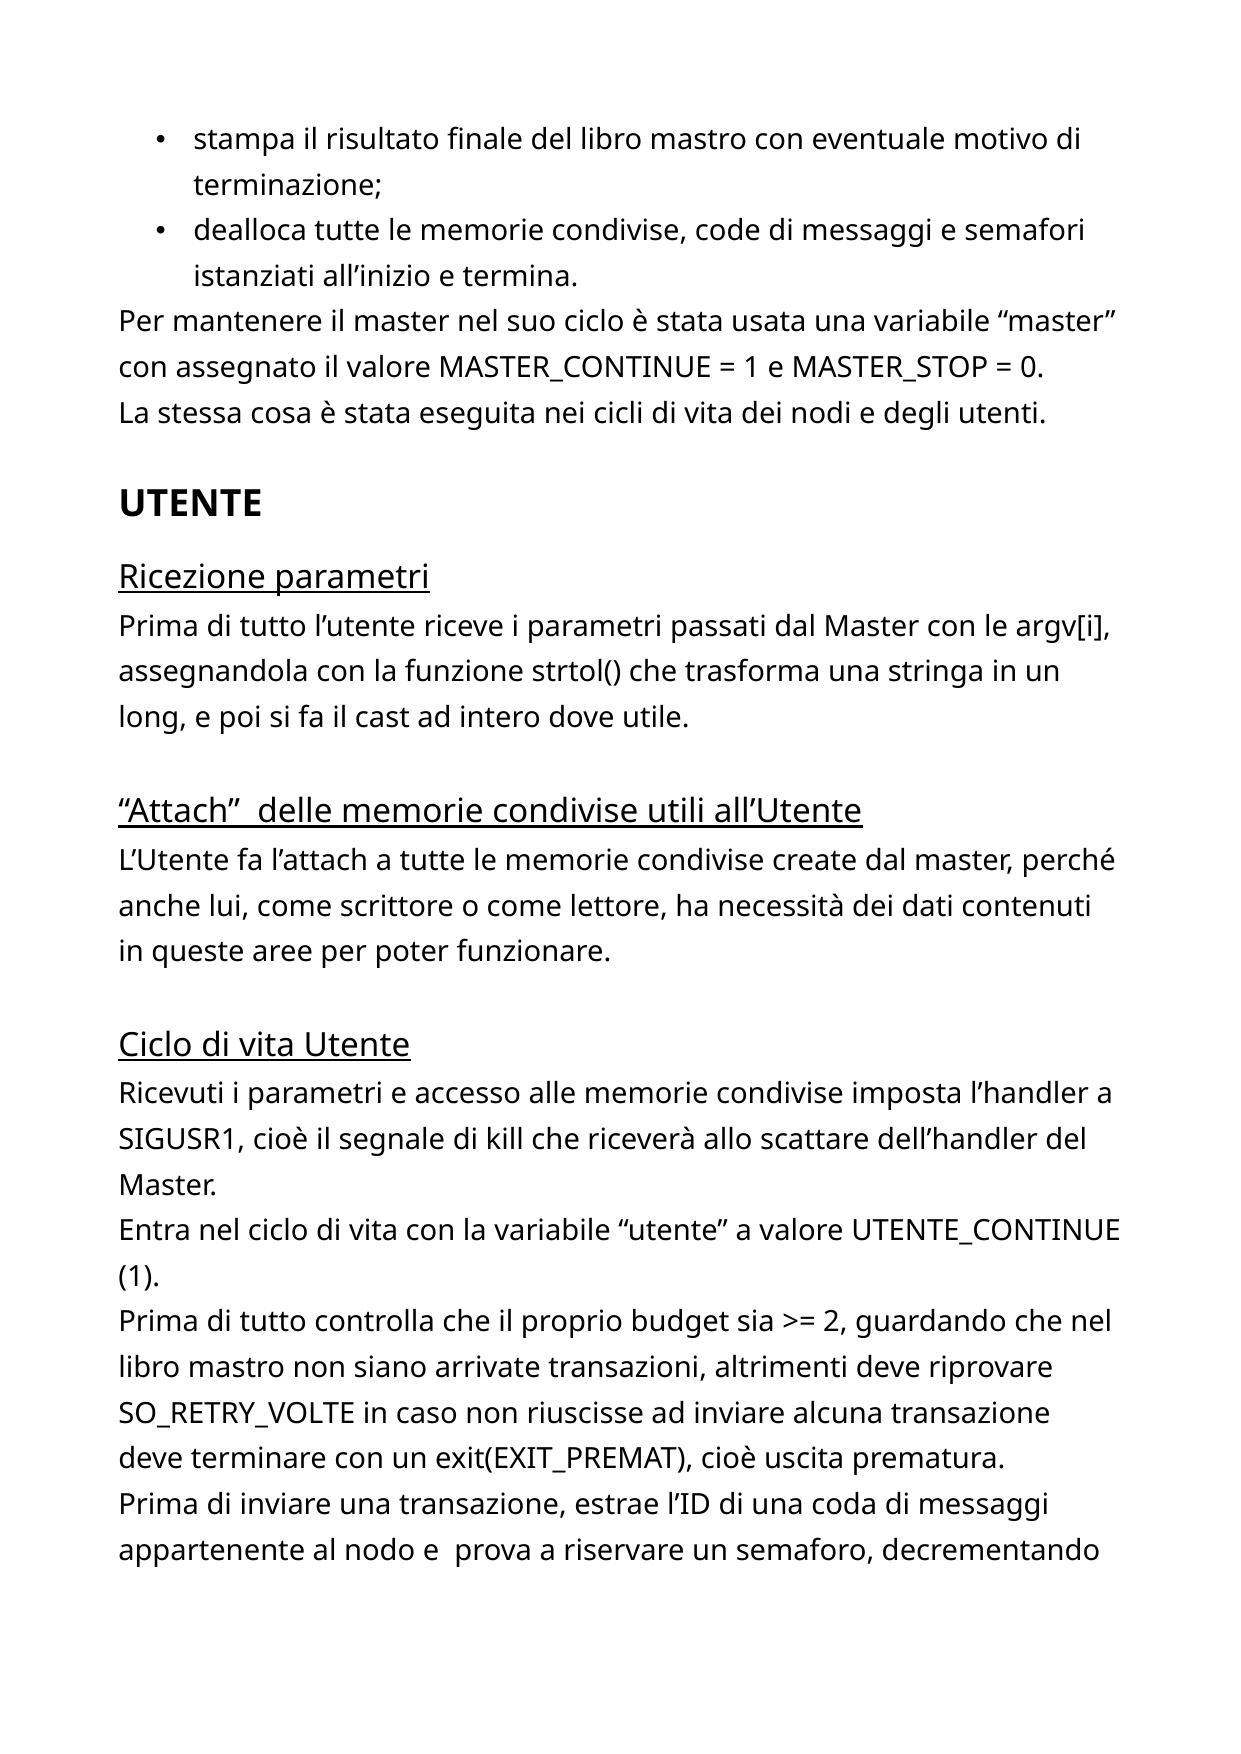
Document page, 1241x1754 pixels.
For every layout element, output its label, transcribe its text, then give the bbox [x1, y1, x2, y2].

list stampa il risultato finale del libro mastro con eventuale motivo di terminazione; [156, 118, 1122, 203]
text Prima di tutto controlla che il proprio budget sia >= 2, guardando che nel libro mastro non siano arrivate transazioni, altrimenti deve riprovare SO_RETRY_VOLTE in caso non riuscisse ad inviare alcuna transazione deve terminare con un exit(EXIT_PREMAT), cioè uscita prematura. [118, 1301, 1122, 1477]
list dealloca tutte le memorie condivise, code di messaggi e semafori istanziati all’inizio e termina. [156, 209, 1122, 295]
text Ricezione parametri [118, 553, 1122, 598]
text “Attach” delle memorie condivise utili all’Utente [118, 787, 1122, 833]
text Prima di inviare una transazione, estrae l’ID di una coda di messaggi appartenente al nodo e prova a riservare un semaforo, decrementando [118, 1483, 1122, 1568]
text L’Utente fa l’attach a tutte le memorie condivise create dal master, perché anche lui, come scrittore o come lettore, ha necessità dei dati contenuti in queste aree per poter funzionare. [118, 839, 1122, 970]
text Per mantenere il master nel suo ciclo è stata usata una variabile “master” con assegnato il valore MASTER_CONTINUE = 1 e MASTER_STOP = 0. [118, 301, 1122, 386]
text La stessa cosa è stata eseguita nei cicli di vita dei nodi e degli utenti. [118, 392, 1122, 432]
text Ciclo di vita Utente [118, 1020, 1122, 1066]
text Prima di tutto l’utente riceve i parametri passati dal Master con le argv[i], assegnandola con la funzione strtol() che trasforma una stringa in un long, e poi si fa il cast ad intero dove utile. [118, 605, 1122, 736]
text Ricevuti i parametri e accesso alle memorie condivise imposta l’handler a SIGUSR1, cioè il segnale di kill che riceverà allo scattare dell’handler del Master. [118, 1073, 1122, 1203]
text UTENTE [118, 476, 1122, 527]
text Entra nel ciclo di vita con la variabile “utente” a valore UTENTE_CONTINUE (1). [118, 1209, 1122, 1295]
